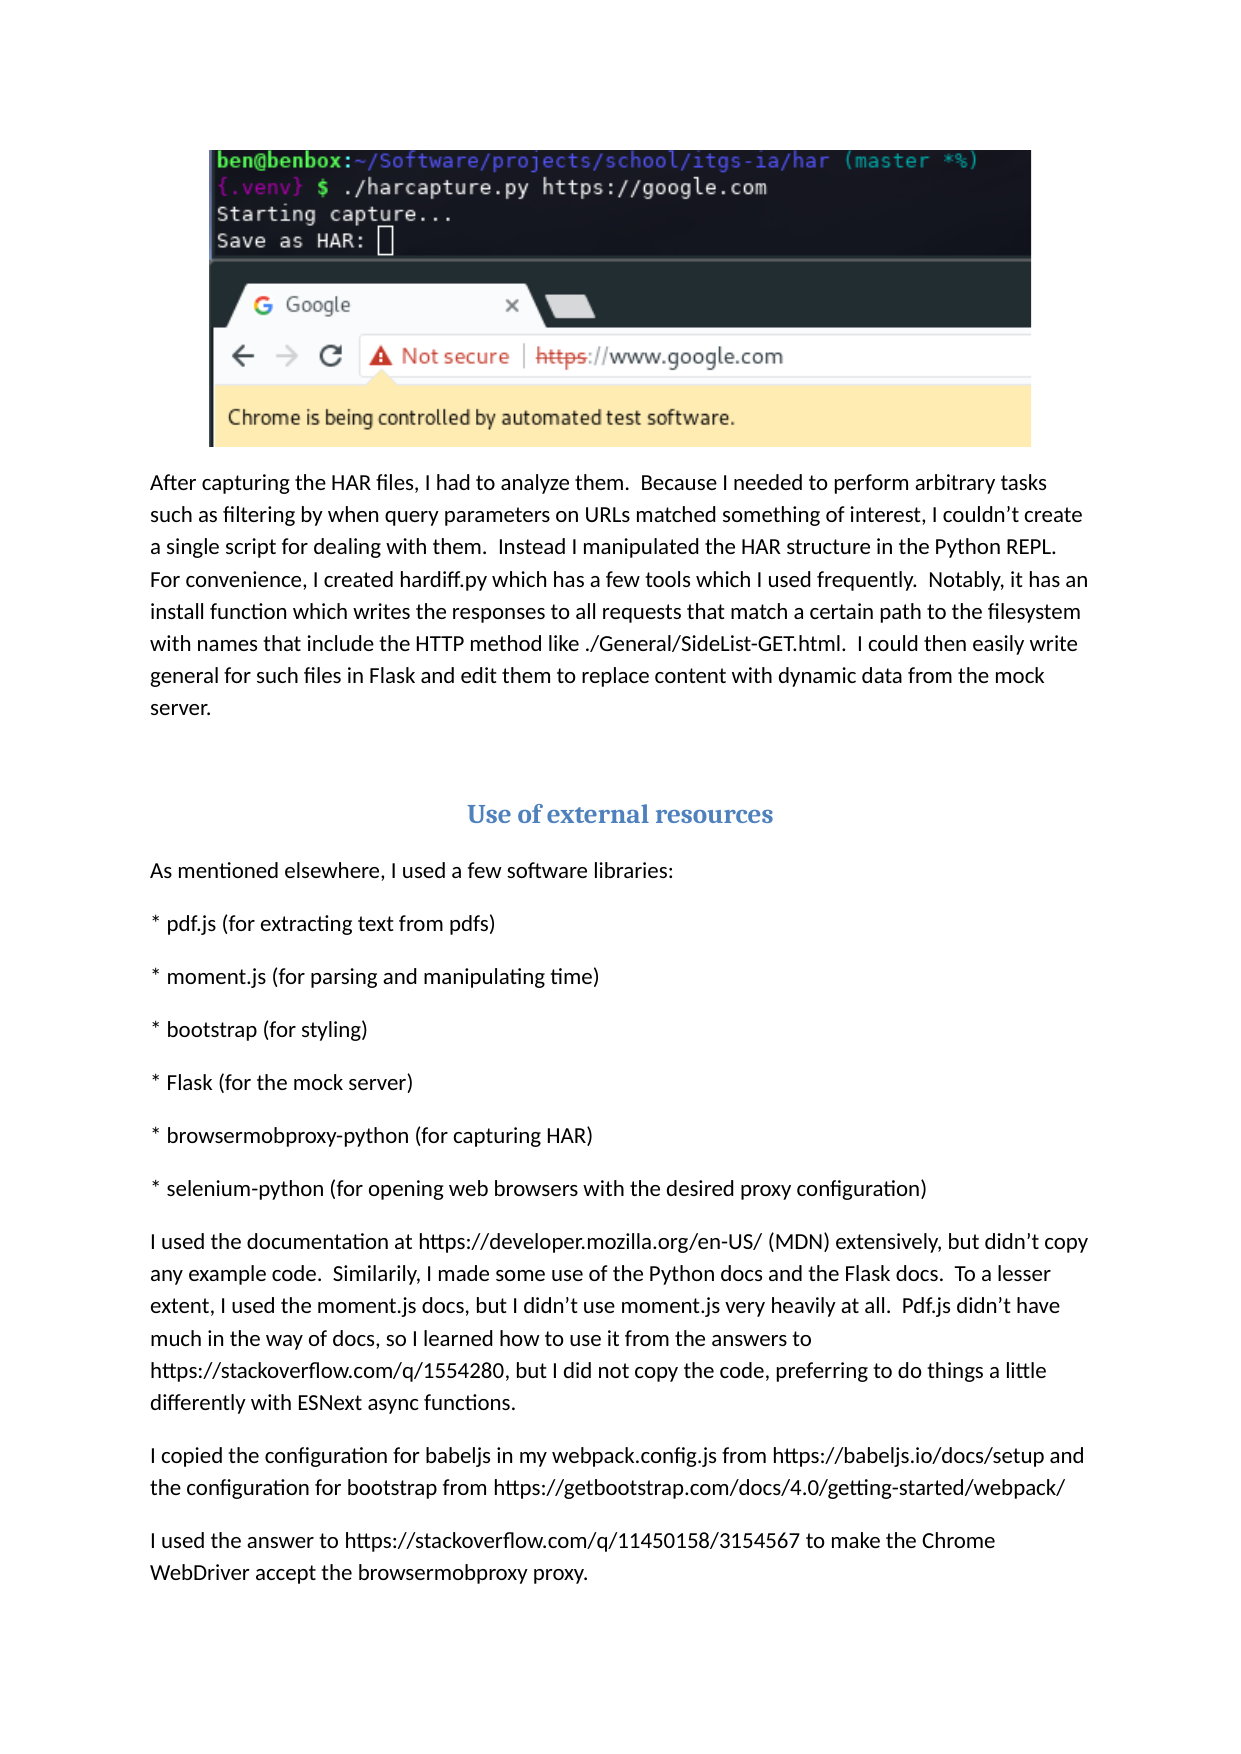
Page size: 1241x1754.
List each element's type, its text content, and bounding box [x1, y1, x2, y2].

text I used the documentation at https://developer.mozilla.org/en-US/ (MDN) extensively, but didn’t copy any example code. Similarily, I made some use of the Python docs and the Flask docs. To a lesser extent, I used the moment.js docs, but I didn’t use moment.js very heavily at all. Pdf.js didn’t have much in the way of docs, so I learned how to use it from the answers to https://stackoverflow.com/q/1554280, but I did not copy the code, preferring to do things a little differently with ESNext async functions. [150, 1227, 1090, 1416]
text I copied the configuration for babeljs in my webpack.config.js from https://babeljs.io/docs/setup and the configuration for bootstrap from https://getbootstrap.com/docs/4.0/getting-started/webpack/ [150, 1441, 1090, 1501]
text * bootstrap (for styling) [150, 1015, 1090, 1043]
text * Flask (for the mock server) [150, 1068, 1090, 1096]
text * moment.js (for parsing and manipulating time) [150, 962, 1090, 990]
subtitle Use of external resources [150, 799, 1090, 831]
text I used the answer to https://stackoverflow.com/q/11450158/3154567 to make the Chrome WebDriver accept the browsermobproxy proxy. [150, 1526, 1090, 1587]
text After capturing the HAR files, I had to analyze them. Because I needed to perform arbitrary tasks such as filtering by when query parameters on URLs matched something of interest, I couldn’t create a single script for dealing with them. Instead I manipulated the HAR structure in the Python REPL. For convenience, I created hardiff.py which has a few tools which I used frequently. Notably, it has an install function which writes the responses to all requests that match a certain path to the filesystem with names that include the HTTP method like ./General/SideList-GET.html. I could then easily write general for such files in Flask and edit them to replace content with dynamic data from the mock server. [150, 468, 1090, 721]
text As mentioned elsewhere, I used a few software libraries: [150, 856, 1090, 884]
text * browsermobproxy-python (for capturing HAR) [150, 1121, 1090, 1149]
picture [209, 150, 1032, 447]
text * pdf.js (for extracting text from pdfs) [150, 909, 1090, 937]
text * selenium-python (for opening web browsers with the desired proxy configuration) [150, 1174, 1090, 1202]
